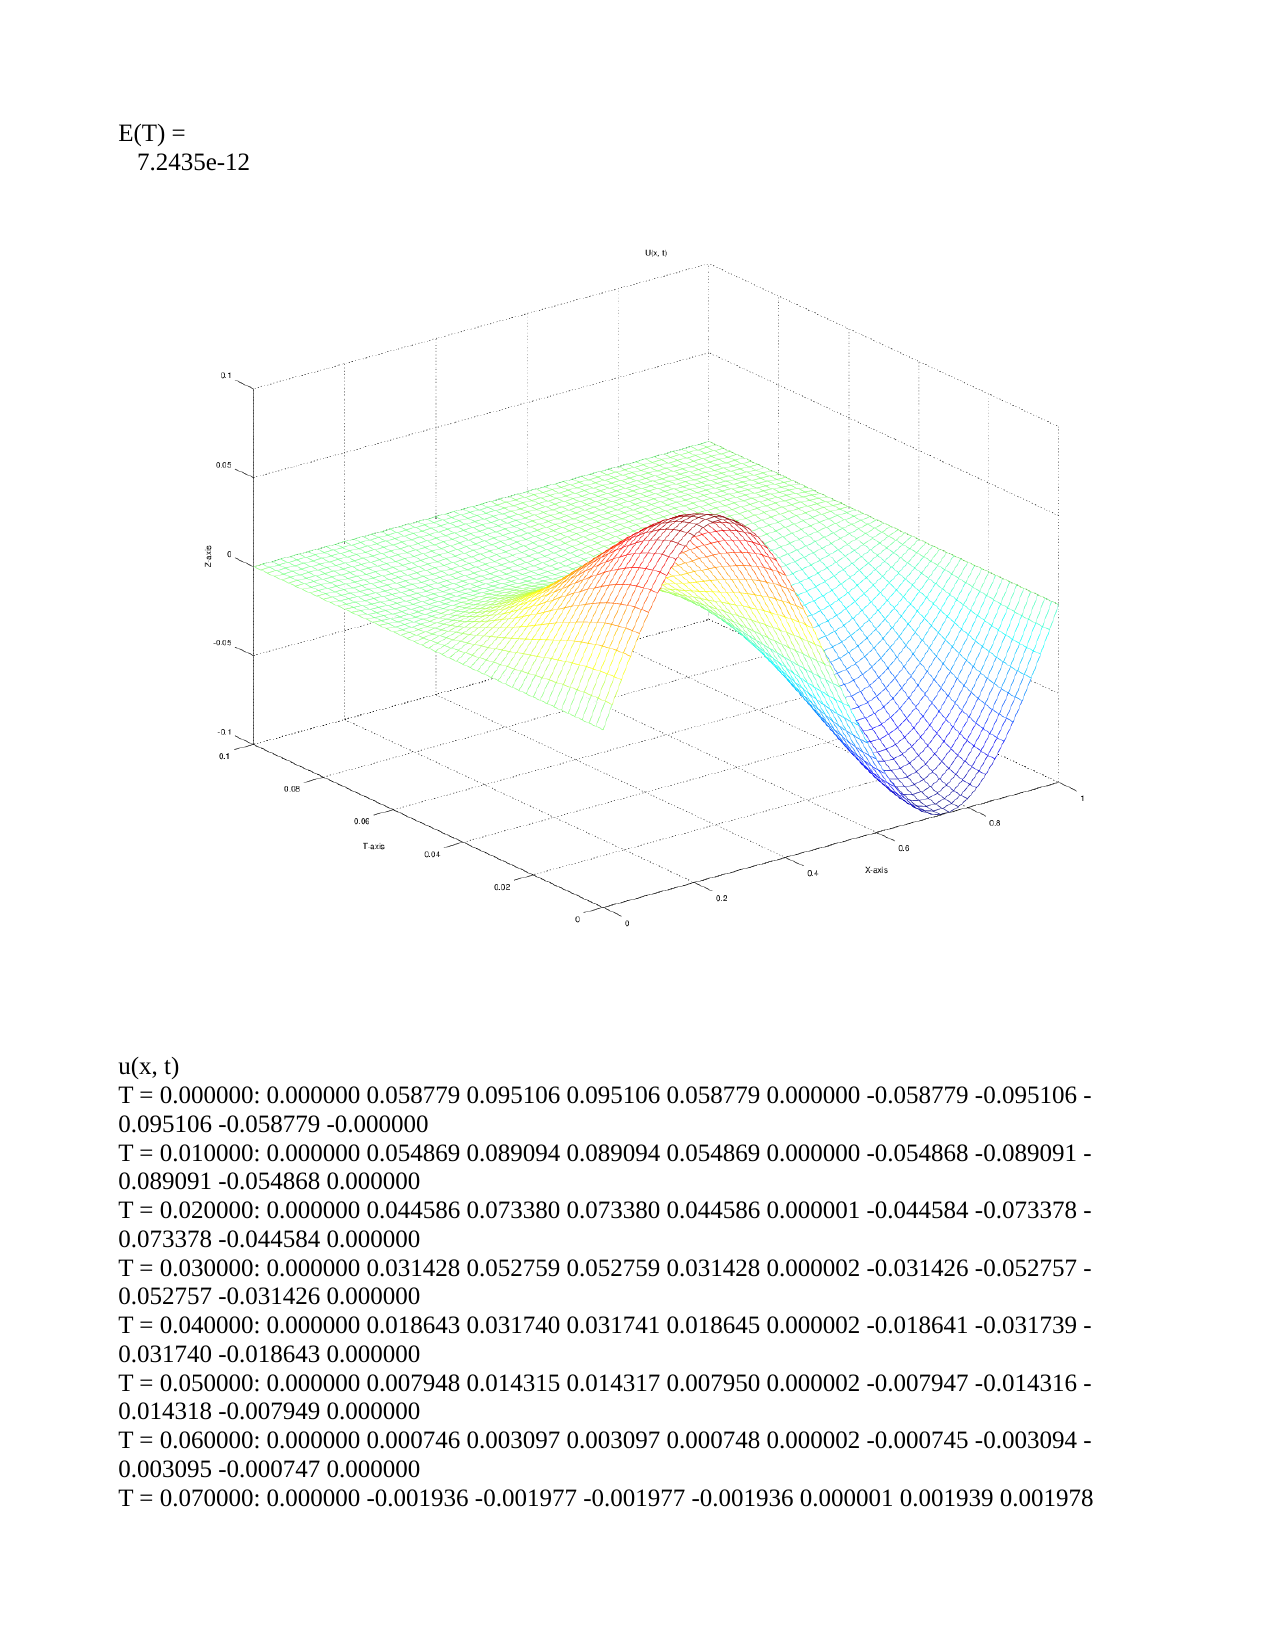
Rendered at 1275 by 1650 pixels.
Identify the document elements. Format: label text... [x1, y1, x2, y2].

text T = 0.020000: 0.000000 0.044586 0.073380 0.073380 0.044586 0.000001 -0.044584 -0.073378 -0.073378 -0.044584 0.000000 [118, 1195, 1157, 1253]
text 7.2435e-12 [118, 147, 1157, 176]
text T = 0.010000: 0.000000 0.054869 0.089094 0.089094 0.054869 0.000000 -0.054868 -0.089091 -0.089091 -0.054868 0.000000 [118, 1138, 1157, 1195]
text u(x, t) [118, 1051, 1157, 1080]
text T = 0.060000: 0.000000 0.000746 0.003097 0.003097 0.000748 0.000002 -0.000745 -0.003094 -0.003095 -0.000747 0.000000 [118, 1425, 1157, 1483]
text E(T) = [118, 118, 1157, 147]
text T = 0.000000: 0.000000 0.058779 0.095106 0.095106 0.058779 0.000000 -0.058779 -0.095106 -0.095106 -0.058779 -0.000000 [118, 1080, 1157, 1138]
text T = 0.030000: 0.000000 0.031428 0.052759 0.052759 0.031428 0.000002 -0.031426 -0.052757 -0.052757 -0.031426 0.000000 [118, 1253, 1157, 1310]
text T = 0.050000: 0.000000 0.007948 0.014315 0.014317 0.007950 0.000002 -0.007947 -0.014316 -0.014318 -0.007949 0.000000 [118, 1368, 1157, 1425]
text T = 0.070000: 0.000000 -0.001936 -0.001977 -0.001977 -0.001936 0.000001 0.001939 0.001978 [118, 1483, 1157, 1511]
text T = 0.040000: 0.000000 0.018643 0.031740 0.031741 0.018645 0.000002 -0.018641 -0.031739 -0.031740 -0.018643 0.000000 [118, 1310, 1157, 1368]
picture [118, 204, 1157, 994]
